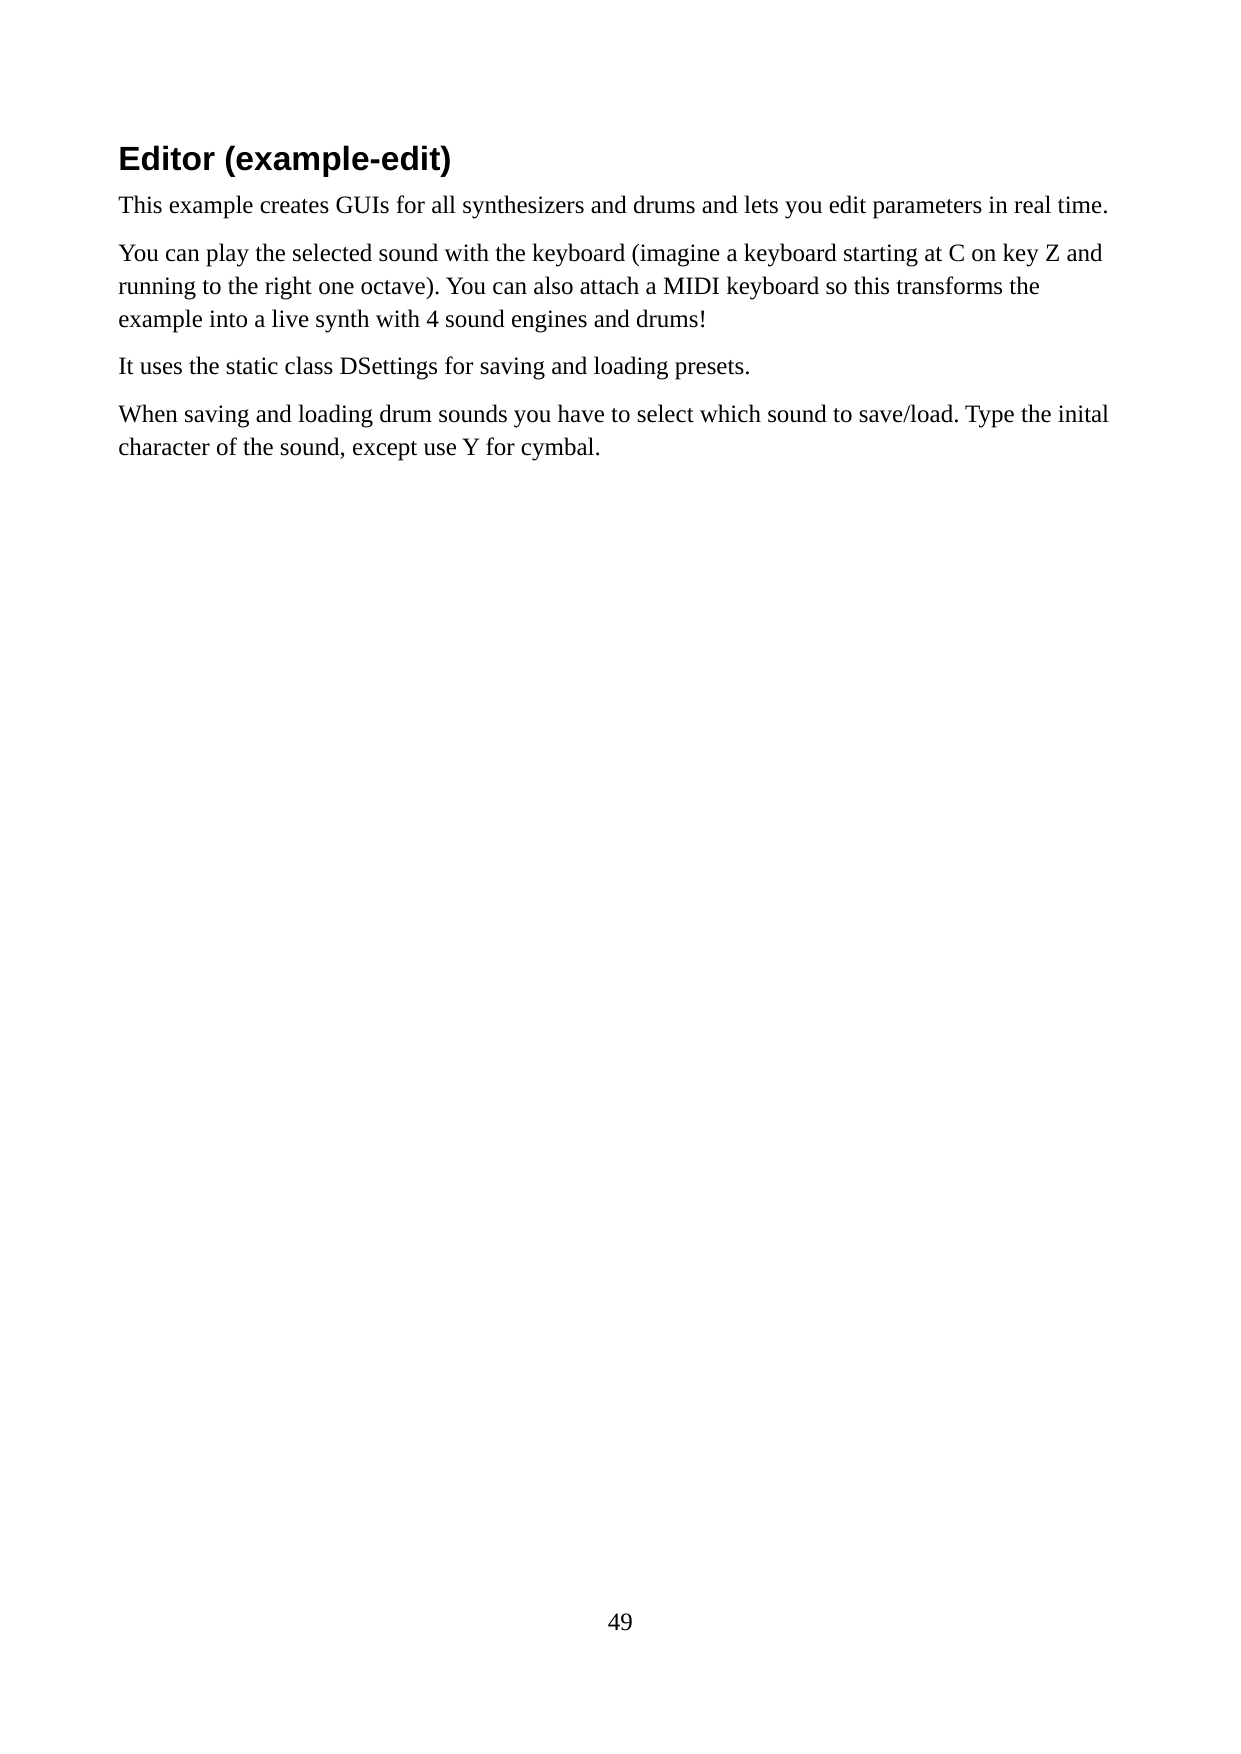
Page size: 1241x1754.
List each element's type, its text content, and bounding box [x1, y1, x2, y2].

text You can play the selected sound with the keyboard (imagine a keyboard starting at C on key Z and running to the right one octave). You can also attach a MIDI keyboard so this transforms the example into a live synth with 4 sound engines and drums! [118, 238, 1122, 332]
text It uses the static class DSettings for saving and loading presets. [118, 351, 1122, 380]
text This example creates GUIs for all synthesizers and drums and lets you edit parameters in real time. [118, 190, 1122, 219]
text When saving and loading drum sounds you have to select which sound to save/load. Type the inital character of the sound, except use Y for cymbal. [118, 399, 1122, 461]
subtitle Editor (example-edit) [118, 139, 1122, 178]
